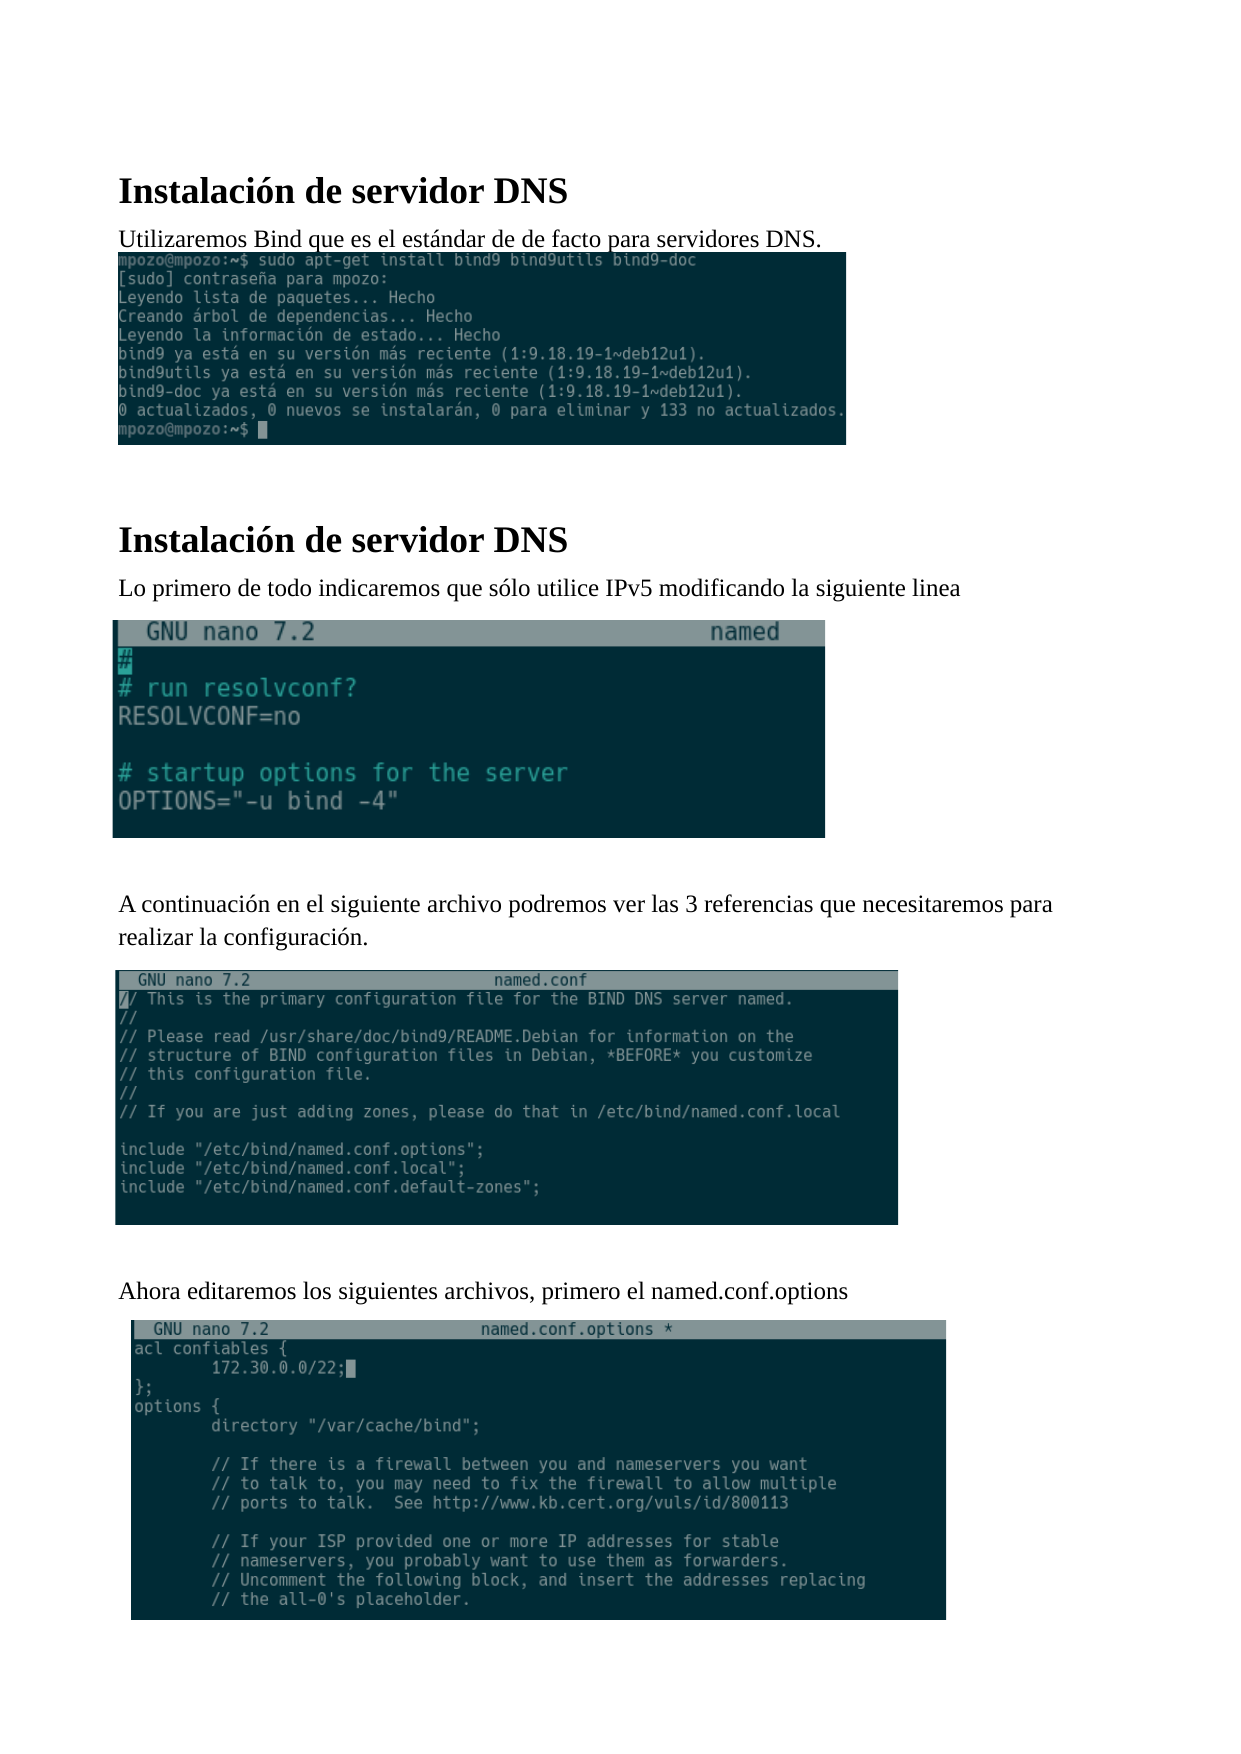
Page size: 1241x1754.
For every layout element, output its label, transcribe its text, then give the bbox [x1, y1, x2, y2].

picture [578, 347, 583, 359]
picture [578, 368, 583, 378]
picture [608, 993, 614, 1004]
picture [410, 404, 414, 415]
picture [260, 713, 272, 721]
picture [468, 1049, 472, 1060]
picture [269, 366, 275, 378]
picture [280, 1049, 286, 1060]
picture [805, 1110, 811, 1117]
picture [177, 1165, 183, 1173]
picture [745, 404, 750, 415]
picture [233, 706, 243, 724]
picture [636, 1480, 643, 1489]
picture [742, 1554, 749, 1566]
picture [693, 996, 698, 1004]
picture [250, 351, 256, 359]
picture [465, 332, 471, 340]
picture [308, 1106, 314, 1117]
picture [317, 683, 328, 696]
picture [130, 313, 135, 321]
picture [317, 1165, 324, 1173]
picture [215, 1052, 221, 1060]
picture [531, 1538, 537, 1546]
picture [540, 254, 546, 265]
picture [684, 1577, 691, 1585]
picture [168, 1162, 174, 1173]
picture [493, 332, 499, 340]
picture [308, 1071, 314, 1079]
picture [192, 767, 201, 781]
picture [271, 1458, 276, 1469]
picture [540, 407, 546, 415]
picture [318, 999, 323, 1007]
picture [297, 407, 303, 415]
picture [560, 1535, 565, 1547]
picture [346, 1033, 352, 1040]
picture [176, 683, 187, 696]
picture [608, 1480, 614, 1488]
picture [477, 1052, 483, 1060]
picture [540, 1496, 546, 1508]
picture [465, 313, 471, 321]
picture [357, 1497, 361, 1508]
picture [251, 1345, 258, 1352]
picture [215, 1033, 221, 1041]
picture [529, 767, 539, 781]
picture [512, 386, 517, 396]
picture [288, 294, 294, 303]
picture [543, 1110, 549, 1117]
picture [614, 254, 620, 265]
picture [642, 254, 648, 265]
picture [702, 1108, 721, 1117]
picture [580, 1052, 586, 1060]
picture [673, 1033, 689, 1042]
picture [365, 1052, 371, 1061]
picture [168, 1033, 174, 1040]
picture [425, 1535, 431, 1547]
picture [169, 1068, 173, 1079]
picture [272, 996, 277, 1004]
picture [218, 683, 230, 696]
picture [241, 254, 247, 268]
picture [205, 763, 214, 781]
picture [569, 1480, 575, 1487]
picture [400, 294, 406, 301]
picture [120, 367, 124, 378]
picture [251, 1366, 258, 1373]
picture [357, 1577, 364, 1585]
picture [138, 313, 144, 321]
picture [299, 1184, 305, 1192]
picture [694, 1574, 700, 1585]
picture [516, 767, 525, 781]
picture [771, 1538, 778, 1545]
picture [425, 1419, 431, 1431]
picture [521, 388, 527, 396]
picture [434, 368, 443, 378]
picture [299, 1071, 305, 1079]
picture [331, 767, 342, 781]
picture [415, 1483, 420, 1492]
picture [357, 1461, 364, 1469]
picture [540, 1554, 546, 1566]
picture [655, 994, 661, 1004]
picture [559, 257, 564, 265]
picture [271, 1049, 278, 1060]
picture [308, 1165, 314, 1173]
picture [777, 993, 783, 1004]
picture [579, 404, 593, 415]
picture [394, 996, 399, 1004]
picture [505, 1184, 511, 1192]
picture [305, 763, 313, 781]
picture [483, 1478, 488, 1489]
picture [386, 1422, 392, 1431]
picture [233, 993, 239, 1004]
picture [511, 1574, 515, 1585]
picture [444, 1538, 450, 1545]
picture [346, 1049, 351, 1060]
picture [543, 767, 554, 781]
picture [501, 1499, 518, 1508]
picture [407, 1535, 412, 1547]
picture [758, 1110, 764, 1117]
picture [331, 791, 342, 809]
picture [665, 1577, 672, 1585]
picture [596, 385, 602, 395]
picture [665, 1033, 670, 1041]
picture [316, 332, 322, 340]
picture [261, 332, 284, 340]
picture [449, 1110, 455, 1117]
picture [252, 1071, 258, 1079]
picture [418, 257, 424, 265]
picture [243, 996, 249, 1004]
picture [718, 369, 723, 378]
picture [176, 767, 188, 781]
picture [346, 1360, 355, 1377]
picture [325, 407, 331, 415]
picture [383, 404, 387, 415]
picture [158, 368, 163, 378]
picture [213, 310, 219, 321]
picture [421, 1033, 426, 1041]
picture [434, 1593, 441, 1604]
picture [454, 1497, 459, 1508]
picture [118, 257, 145, 268]
picture [458, 767, 469, 781]
picture [392, 367, 396, 378]
picture [374, 1033, 380, 1040]
picture [689, 366, 695, 378]
picture [749, 996, 774, 1004]
picture [281, 1422, 287, 1431]
picture [260, 272, 265, 283]
picture [627, 1049, 633, 1060]
picture [158, 1146, 164, 1154]
picture [168, 1143, 174, 1154]
picture [213, 272, 219, 284]
picture [773, 1052, 784, 1060]
picture [271, 1538, 277, 1550]
picture [275, 767, 286, 786]
picture [189, 706, 202, 724]
picture [614, 407, 620, 415]
picture [586, 349, 592, 359]
picture [540, 1577, 547, 1585]
picture [149, 1105, 155, 1117]
picture [396, 1419, 402, 1431]
picture [252, 1458, 257, 1469]
picture [348, 1574, 354, 1585]
picture [777, 1105, 783, 1117]
picture [177, 1146, 183, 1154]
picture [299, 1110, 305, 1117]
picture [290, 1538, 296, 1547]
picture [786, 1033, 792, 1040]
picture [625, 366, 630, 378]
picture [524, 996, 530, 1004]
picture [325, 388, 331, 396]
picture [260, 386, 265, 396]
picture [272, 1033, 277, 1042]
picture [213, 391, 218, 400]
picture [390, 332, 396, 340]
picture [184, 1403, 190, 1412]
picture [684, 1480, 691, 1487]
picture [374, 1146, 380, 1154]
picture [617, 1049, 624, 1060]
picture [357, 1596, 364, 1608]
picture [280, 1596, 287, 1604]
picture [447, 407, 452, 415]
picture [162, 683, 173, 696]
picture [608, 1555, 613, 1566]
picture [671, 351, 676, 359]
picture [496, 996, 502, 1004]
picture [145, 1403, 152, 1414]
picture [642, 348, 648, 359]
picture [372, 313, 378, 321]
picture [665, 1461, 672, 1469]
picture [213, 407, 219, 415]
picture [666, 1500, 672, 1508]
picture [247, 683, 257, 696]
picture [290, 1033, 296, 1041]
picture [204, 332, 210, 340]
picture [290, 1425, 295, 1434]
picture [185, 351, 191, 359]
picture [395, 1480, 412, 1489]
picture [316, 294, 322, 301]
picture [607, 1577, 614, 1585]
picture [406, 1573, 411, 1585]
picture [318, 1031, 323, 1041]
picture [158, 1165, 164, 1173]
picture [483, 1459, 487, 1469]
picture [628, 1030, 633, 1042]
picture [353, 257, 359, 265]
picture [521, 366, 527, 378]
picture [218, 706, 230, 725]
picture [434, 1554, 439, 1566]
picture [698, 407, 704, 415]
picture [118, 678, 132, 696]
picture [271, 1557, 277, 1566]
picture [261, 767, 271, 781]
picture [299, 1361, 306, 1373]
picture [473, 1573, 479, 1585]
picture [379, 1573, 383, 1585]
picture [397, 1535, 402, 1547]
picture [752, 1496, 758, 1508]
picture [280, 1538, 287, 1547]
picture [138, 388, 144, 396]
picture [166, 407, 172, 415]
picture [428, 351, 434, 359]
picture [390, 407, 396, 415]
picture [521, 1461, 527, 1469]
picture [134, 791, 145, 809]
picture [242, 1499, 248, 1511]
picture [510, 1538, 518, 1546]
picture [346, 996, 352, 1004]
picture [290, 1559, 296, 1566]
picture [307, 275, 312, 284]
picture [118, 763, 132, 781]
picture [598, 1458, 604, 1469]
picture [588, 1461, 594, 1469]
picture [233, 1033, 239, 1042]
picture [338, 1501, 344, 1508]
picture [430, 1165, 436, 1173]
picture [571, 1033, 576, 1041]
picture [703, 1030, 708, 1042]
picture [467, 1030, 474, 1042]
text Ahora editaremos los siguientes archivos, primero el named.conf.options [118, 1276, 1122, 1305]
picture [328, 1535, 335, 1541]
picture [225, 1068, 229, 1079]
picture [300, 1497, 305, 1508]
picture [642, 407, 647, 418]
picture [136, 1345, 142, 1354]
picture [390, 291, 397, 302]
picture [542, 1054, 549, 1060]
picture [653, 348, 658, 359]
picture [444, 1596, 450, 1604]
picture [120, 970, 899, 1008]
picture [261, 996, 266, 1007]
picture [425, 1461, 431, 1469]
picture [656, 1574, 662, 1585]
picture [424, 1577, 432, 1585]
picture [151, 1181, 155, 1192]
picture [156, 423, 201, 437]
picture [316, 313, 322, 321]
picture [522, 1477, 527, 1489]
picture [212, 257, 220, 265]
picture [205, 313, 210, 321]
picture [224, 1143, 229, 1154]
picture [411, 996, 417, 1004]
picture [768, 1031, 773, 1040]
picture [618, 1577, 623, 1585]
subtitle Instalación de servidor DNS [118, 517, 1122, 560]
picture [434, 1480, 439, 1489]
picture [702, 1052, 708, 1060]
picture [212, 426, 220, 434]
picture [413, 1031, 417, 1042]
picture [177, 1033, 183, 1042]
picture [242, 1573, 248, 1585]
picture [496, 1106, 502, 1117]
picture [150, 683, 158, 696]
picture [324, 1146, 333, 1154]
picture [336, 1162, 342, 1173]
picture [387, 1558, 393, 1566]
picture [214, 1071, 220, 1079]
picture [157, 349, 163, 359]
picture [542, 1031, 547, 1042]
picture [416, 1557, 421, 1566]
picture [628, 1499, 633, 1508]
picture [405, 1461, 422, 1469]
picture [176, 332, 182, 340]
picture [418, 407, 424, 415]
picture [317, 1146, 324, 1154]
picture [252, 1535, 257, 1546]
picture [518, 1538, 527, 1546]
picture [444, 763, 454, 781]
picture [372, 791, 385, 809]
picture [166, 1400, 171, 1412]
picture [463, 1499, 470, 1511]
picture [317, 767, 328, 781]
picture [456, 407, 462, 415]
picture [367, 1560, 372, 1569]
picture [185, 388, 191, 396]
picture [428, 310, 434, 321]
picture [135, 1320, 947, 1342]
picture [559, 1477, 565, 1488]
picture [289, 711, 299, 725]
picture [205, 1071, 211, 1079]
picture [518, 1499, 528, 1508]
picture [617, 1480, 634, 1489]
picture [633, 351, 639, 359]
picture [483, 1573, 488, 1585]
picture [396, 1496, 402, 1508]
picture [415, 1538, 421, 1545]
picture [289, 683, 299, 696]
picture [269, 386, 275, 396]
picture [319, 1477, 325, 1489]
picture [149, 1030, 155, 1042]
picture [549, 254, 555, 265]
picture [453, 1577, 460, 1588]
picture [353, 277, 359, 284]
picture [214, 1148, 221, 1154]
picture [309, 1501, 316, 1508]
picture [386, 1538, 391, 1547]
picture [214, 1342, 219, 1354]
picture [252, 1181, 258, 1192]
picture [455, 1596, 460, 1604]
picture [477, 1030, 490, 1042]
picture [138, 407, 144, 415]
picture [319, 1559, 325, 1566]
picture [148, 257, 154, 265]
picture [705, 1538, 710, 1546]
picture [409, 369, 414, 378]
picture [421, 1052, 427, 1060]
picture [428, 388, 434, 396]
picture [403, 767, 412, 781]
picture [242, 1535, 248, 1547]
picture [444, 1480, 450, 1487]
picture [405, 1593, 412, 1604]
picture [801, 1477, 806, 1489]
picture [561, 993, 567, 1004]
picture [524, 1106, 529, 1117]
picture [119, 791, 131, 809]
picture [118, 426, 145, 437]
picture [271, 1477, 277, 1489]
picture [288, 351, 294, 359]
picture [473, 1560, 478, 1569]
picture [409, 332, 415, 340]
picture [327, 1052, 333, 1060]
picture [810, 1480, 816, 1492]
picture [337, 1033, 342, 1041]
picture [791, 1478, 796, 1489]
picture [252, 1143, 258, 1154]
picture [223, 291, 228, 301]
picture [204, 351, 210, 359]
picture [534, 996, 539, 1004]
picture [242, 1424, 248, 1431]
picture [329, 1557, 335, 1566]
picture [162, 763, 172, 781]
picture [418, 291, 424, 302]
picture [269, 277, 275, 284]
picture [281, 1106, 286, 1117]
picture [559, 366, 564, 378]
picture [147, 791, 172, 809]
picture [261, 678, 271, 696]
picture [148, 767, 158, 781]
picture [325, 310, 331, 321]
picture [453, 1419, 460, 1431]
picture [636, 1049, 642, 1060]
picture [686, 1461, 691, 1469]
picture [695, 1557, 701, 1566]
picture [491, 1461, 499, 1469]
picture [338, 1535, 344, 1547]
picture [559, 1461, 566, 1469]
picture [204, 1342, 209, 1353]
picture [511, 1557, 516, 1566]
picture [316, 277, 322, 284]
picture [444, 1496, 450, 1508]
picture [299, 1049, 305, 1060]
picture [148, 348, 154, 359]
picture [242, 1557, 248, 1566]
picture [353, 388, 359, 396]
picture [733, 1501, 739, 1508]
picture [570, 996, 577, 1004]
picture [505, 1110, 511, 1117]
picture [247, 706, 257, 724]
picture [176, 313, 182, 321]
picture [242, 1593, 247, 1604]
picture [670, 254, 676, 265]
picture [382, 329, 386, 340]
picture [411, 1184, 417, 1192]
picture [589, 1477, 594, 1488]
picture [156, 1400, 161, 1411]
picture [598, 1496, 604, 1508]
picture [772, 1496, 777, 1508]
picture [444, 1557, 450, 1566]
picture [430, 1184, 436, 1192]
picture [608, 1110, 614, 1117]
picture [552, 1106, 557, 1117]
picture [579, 1461, 585, 1469]
picture [232, 277, 238, 284]
picture [463, 1538, 470, 1545]
picture [742, 1461, 747, 1469]
picture [675, 1477, 681, 1489]
picture [157, 277, 163, 284]
picture [742, 1483, 749, 1489]
picture [752, 1559, 758, 1566]
picture [680, 386, 686, 396]
picture [627, 1461, 643, 1469]
picture [693, 1031, 698, 1040]
picture [449, 1049, 454, 1060]
picture [297, 313, 303, 324]
picture [820, 407, 826, 415]
picture [571, 1052, 577, 1060]
picture [674, 1105, 680, 1117]
picture [215, 1110, 221, 1117]
picture [656, 1538, 662, 1545]
picture [233, 767, 244, 786]
picture [558, 407, 564, 415]
picture [288, 275, 293, 286]
picture [130, 1184, 136, 1192]
picture [206, 683, 215, 696]
picture [327, 1033, 333, 1042]
picture [720, 1033, 725, 1041]
picture [533, 1105, 537, 1117]
picture [734, 1461, 739, 1471]
picture [129, 332, 135, 340]
picture [275, 683, 285, 696]
picture [334, 313, 340, 321]
picture [512, 407, 518, 418]
picture [429, 404, 433, 415]
picture [316, 257, 322, 268]
picture [252, 1162, 258, 1173]
picture [453, 1480, 460, 1489]
picture [297, 277, 303, 284]
picture [271, 1071, 277, 1079]
picture [484, 351, 490, 359]
picture [531, 407, 536, 415]
picture [271, 1496, 276, 1508]
picture [396, 1573, 402, 1585]
picture [157, 385, 163, 396]
picture [306, 407, 312, 415]
picture [281, 1068, 285, 1079]
picture [493, 254, 499, 265]
picture [158, 404, 162, 415]
picture [288, 388, 294, 396]
picture [513, 348, 518, 359]
picture [403, 996, 408, 1004]
picture [374, 1052, 380, 1060]
picture [392, 1052, 399, 1060]
picture [120, 329, 126, 340]
picture [224, 1419, 229, 1431]
picture [492, 1480, 498, 1489]
picture [130, 366, 135, 378]
picture [521, 407, 527, 415]
picture [493, 404, 499, 415]
picture [486, 1184, 492, 1192]
picture [205, 1052, 211, 1060]
picture [606, 347, 611, 359]
picture [219, 767, 229, 781]
picture [148, 273, 154, 284]
picture [159, 1184, 164, 1192]
picture [685, 1535, 690, 1546]
picture [374, 1165, 380, 1173]
picture [331, 678, 341, 696]
picture [204, 426, 210, 434]
picture [232, 1342, 239, 1354]
picture [453, 1555, 460, 1566]
picture [484, 329, 490, 340]
picture [402, 1049, 407, 1060]
picture [338, 1422, 344, 1431]
picture [374, 1110, 380, 1117]
picture [196, 1049, 201, 1060]
picture [355, 1071, 361, 1079]
picture [130, 1165, 136, 1173]
picture [512, 254, 518, 265]
picture [186, 366, 191, 378]
picture [699, 366, 704, 378]
picture [344, 332, 350, 340]
picture [336, 1181, 342, 1192]
picture [796, 1105, 801, 1117]
picture [434, 1496, 441, 1508]
picture [233, 1422, 238, 1431]
picture [148, 426, 154, 434]
picture [362, 407, 368, 415]
picture [625, 407, 630, 415]
picture [727, 366, 732, 378]
picture [646, 1030, 651, 1041]
picture [296, 996, 305, 1004]
picture [453, 1538, 460, 1547]
picture [388, 767, 398, 781]
picture [319, 1593, 325, 1604]
picture [733, 1480, 742, 1489]
picture [521, 1554, 527, 1566]
picture [334, 294, 340, 301]
picture [742, 1538, 749, 1546]
picture [297, 294, 303, 306]
picture [317, 796, 327, 809]
picture [368, 1538, 373, 1547]
picture [161, 706, 188, 725]
picture [466, 369, 471, 378]
picture [278, 254, 284, 265]
picture [829, 1480, 835, 1487]
picture [316, 351, 322, 359]
picture [628, 1557, 643, 1565]
picture [754, 407, 760, 415]
picture [309, 996, 314, 1004]
picture [714, 1577, 719, 1585]
picture [810, 1573, 815, 1585]
picture [633, 257, 639, 265]
picture [289, 763, 299, 781]
picture [456, 329, 462, 340]
picture [158, 1068, 164, 1079]
picture [275, 711, 285, 724]
picture [550, 347, 555, 359]
picture [530, 349, 536, 359]
picture [449, 996, 455, 1004]
picture [204, 257, 210, 265]
picture [415, 1596, 421, 1604]
picture [790, 1577, 797, 1585]
picture [458, 1030, 464, 1042]
picture [159, 1105, 164, 1117]
picture [491, 1030, 511, 1042]
picture [376, 1596, 383, 1604]
picture [694, 1461, 701, 1469]
picture [280, 1143, 286, 1154]
picture [138, 369, 144, 378]
picture [328, 1068, 332, 1079]
text Lo primero de todo indicaremos que sólo utilice IPv5 modificando la siguiente linea [118, 573, 1122, 601]
picture [415, 1501, 422, 1508]
picture [243, 1458, 247, 1469]
picture [367, 1422, 373, 1431]
picture [655, 385, 667, 396]
picture [605, 407, 611, 415]
picture [437, 313, 443, 321]
picture [656, 1557, 662, 1566]
picture [214, 1184, 221, 1192]
picture [427, 369, 433, 377]
picture [708, 407, 714, 415]
picture [801, 407, 807, 415]
picture [345, 767, 356, 781]
picture [405, 1557, 411, 1569]
picture [376, 1557, 383, 1566]
picture [120, 706, 144, 725]
picture [243, 1030, 249, 1042]
picture [713, 1496, 720, 1508]
picture [329, 1497, 334, 1508]
picture [374, 1184, 380, 1192]
picture [672, 367, 676, 378]
picture [711, 996, 717, 1004]
picture [324, 1184, 333, 1192]
picture [169, 1052, 174, 1060]
picture [533, 1033, 539, 1040]
picture [177, 1184, 183, 1192]
picture [157, 332, 163, 340]
picture [156, 254, 201, 268]
picture [465, 388, 471, 396]
picture [261, 1361, 267, 1373]
picture [251, 291, 256, 303]
picture [449, 1146, 455, 1154]
picture [233, 683, 243, 696]
picture [223, 275, 228, 284]
picture [550, 1477, 556, 1489]
picture [553, 1030, 558, 1042]
picture [634, 368, 639, 378]
picture [617, 1501, 623, 1508]
picture [558, 349, 564, 359]
picture [506, 1049, 510, 1060]
picture [346, 1109, 352, 1120]
picture [157, 313, 163, 321]
picture [457, 388, 462, 396]
picture [579, 1501, 585, 1508]
picture [681, 348, 686, 359]
picture [175, 791, 201, 809]
picture [241, 388, 247, 396]
picture [618, 1538, 623, 1547]
picture [512, 1477, 517, 1488]
picture [800, 1577, 806, 1588]
picture [362, 332, 368, 340]
picture [486, 767, 497, 781]
picture [224, 1033, 230, 1040]
picture [364, 254, 368, 265]
picture [617, 992, 623, 1004]
picture [213, 1399, 218, 1412]
picture [290, 1461, 296, 1469]
picture [336, 1143, 342, 1154]
picture [177, 1052, 183, 1060]
picture [627, 1559, 633, 1566]
picture [540, 1538, 547, 1545]
picture [344, 257, 350, 268]
picture [280, 1480, 287, 1489]
picture [324, 1165, 333, 1173]
picture [456, 351, 462, 359]
picture [400, 388, 405, 396]
picture [636, 1033, 642, 1041]
picture [670, 388, 676, 396]
picture [770, 1461, 787, 1469]
picture [777, 1030, 782, 1041]
picture [306, 369, 312, 378]
picture [742, 1496, 749, 1508]
picture [148, 332, 154, 340]
picture [120, 291, 126, 303]
picture [251, 1557, 268, 1566]
picture [456, 254, 462, 265]
picture [224, 1052, 230, 1060]
picture [353, 351, 359, 359]
picture [204, 407, 210, 415]
picture [288, 257, 294, 265]
picture [157, 294, 163, 303]
picture [222, 1345, 229, 1354]
picture [444, 1422, 450, 1431]
picture [289, 791, 300, 809]
picture [533, 1049, 539, 1060]
picture [262, 1071, 267, 1079]
picture [377, 1458, 382, 1469]
picture [384, 1052, 389, 1060]
picture [439, 254, 443, 265]
picture [288, 407, 294, 415]
picture [344, 275, 349, 286]
picture [232, 351, 238, 359]
picture [589, 992, 595, 1004]
picture [278, 369, 284, 378]
picture [308, 1184, 314, 1192]
picture [570, 1557, 575, 1566]
picture [704, 1480, 710, 1489]
picture [196, 1109, 202, 1117]
picture [618, 1106, 623, 1115]
picture [550, 1496, 556, 1508]
picture [569, 404, 573, 415]
picture [136, 1403, 142, 1410]
picture [402, 1030, 408, 1042]
picture [694, 1538, 700, 1545]
picture [376, 1480, 383, 1489]
picture [739, 1052, 745, 1060]
picture [437, 407, 443, 415]
picture [242, 1477, 248, 1489]
picture [675, 1496, 681, 1508]
picture [262, 1499, 267, 1508]
picture [561, 1033, 567, 1042]
picture [713, 1560, 720, 1566]
picture [319, 1535, 325, 1547]
picture [652, 256, 658, 265]
picture [158, 993, 164, 1004]
picture [234, 791, 241, 798]
picture [430, 1030, 436, 1042]
picture [306, 257, 312, 265]
picture [118, 620, 826, 674]
picture [204, 791, 230, 809]
picture [655, 1033, 661, 1040]
picture [704, 1573, 710, 1585]
picture [617, 1461, 623, 1469]
picture [250, 310, 256, 321]
picture [177, 1111, 182, 1120]
picture [306, 332, 312, 340]
picture [493, 388, 499, 396]
picture [232, 369, 238, 378]
picture [278, 310, 284, 321]
picture [664, 1049, 670, 1060]
picture [653, 366, 658, 378]
picture [680, 257, 686, 265]
picture [301, 1538, 306, 1546]
picture [492, 1558, 499, 1566]
picture [390, 388, 396, 396]
picture [607, 1535, 614, 1547]
picture [168, 1181, 174, 1192]
picture [550, 1461, 556, 1469]
picture [213, 1419, 219, 1431]
picture [306, 313, 312, 321]
picture [400, 329, 406, 340]
picture [705, 1557, 713, 1566]
picture [764, 407, 770, 415]
picture [723, 1557, 729, 1566]
picture [599, 992, 604, 1004]
picture [148, 366, 154, 378]
picture [309, 1461, 316, 1469]
picture [120, 404, 126, 415]
picture [224, 348, 228, 359]
picture [624, 348, 630, 359]
picture [389, 791, 396, 798]
picture [550, 1557, 556, 1566]
picture [726, 407, 732, 415]
picture [411, 1165, 417, 1173]
picture [344, 313, 350, 321]
picture [253, 1049, 257, 1060]
picture [167, 291, 172, 303]
picture [589, 1499, 594, 1508]
picture [176, 354, 181, 362]
picture [386, 1577, 393, 1585]
picture [148, 294, 154, 301]
picture [261, 1596, 267, 1604]
picture [762, 1557, 768, 1565]
picture [159, 1049, 163, 1060]
picture [511, 1461, 518, 1469]
picture [243, 1071, 249, 1082]
picture [801, 1458, 805, 1469]
picture [278, 294, 284, 306]
subtitle Instalación de servidor DNS [118, 168, 1122, 212]
picture [676, 1461, 681, 1469]
picture [367, 1480, 373, 1489]
picture [805, 1052, 811, 1060]
picture [288, 313, 294, 321]
picture [348, 1496, 354, 1508]
picture [289, 996, 296, 1004]
picture [373, 369, 378, 377]
picture [336, 1052, 342, 1060]
picture [494, 366, 499, 378]
picture [402, 1181, 408, 1192]
picture [250, 332, 256, 340]
picture [176, 367, 181, 378]
picture [214, 1165, 221, 1173]
picture [730, 1105, 736, 1117]
picture [670, 404, 676, 415]
text A continuación en el siguiente archivo podremos ver las 3 referencias que necesitaremos para realizar la configuración. [118, 889, 1122, 951]
picture [280, 1361, 287, 1373]
text Utilizaremos Bind que es el estándar de de facto para servidores DNS. [118, 224, 1122, 253]
picture [627, 1538, 633, 1545]
picture [819, 1577, 826, 1585]
picture [243, 1052, 249, 1060]
picture [397, 1461, 402, 1469]
picture [148, 706, 158, 725]
picture [705, 1496, 710, 1508]
picture [782, 1577, 787, 1585]
picture [251, 1593, 258, 1604]
picture [280, 1458, 286, 1469]
picture [261, 796, 271, 809]
picture [550, 1577, 556, 1585]
picture [514, 1052, 521, 1060]
picture [645, 1106, 650, 1117]
picture [176, 407, 182, 415]
picture [524, 1030, 530, 1042]
picture [714, 1477, 719, 1489]
picture [349, 1422, 354, 1431]
picture [269, 257, 275, 265]
picture [224, 1162, 229, 1173]
picture [384, 1143, 389, 1154]
picture [222, 313, 228, 321]
picture [271, 1184, 277, 1192]
picture [380, 351, 396, 359]
picture [476, 348, 480, 359]
picture [617, 1554, 623, 1566]
picture [772, 1480, 777, 1489]
picture [552, 1049, 558, 1060]
picture [271, 1146, 277, 1154]
picture [328, 1105, 333, 1117]
picture [384, 1162, 388, 1173]
picture [636, 1499, 643, 1511]
picture [271, 1165, 277, 1173]
picture [430, 763, 440, 781]
picture [540, 1461, 545, 1473]
picture [425, 1557, 431, 1566]
picture [120, 385, 126, 396]
picture [130, 1146, 136, 1154]
picture [148, 313, 154, 321]
picture [261, 1419, 267, 1431]
picture [463, 1477, 469, 1489]
picture [655, 1049, 661, 1060]
picture [502, 1461, 508, 1469]
picture [260, 294, 266, 301]
picture [232, 294, 238, 303]
picture [456, 310, 462, 321]
picture [598, 1535, 604, 1547]
picture [588, 1538, 595, 1546]
picture [599, 1477, 604, 1489]
picture [222, 388, 228, 396]
picture [184, 1345, 190, 1354]
picture [232, 407, 238, 415]
picture [262, 1109, 267, 1117]
picture [781, 1501, 787, 1508]
picture [271, 1422, 277, 1431]
picture [421, 1143, 426, 1154]
picture [734, 1557, 739, 1566]
picture [597, 366, 602, 378]
picture [858, 1577, 864, 1588]
picture [196, 1033, 202, 1040]
picture [194, 313, 200, 321]
picture [647, 1051, 652, 1060]
picture [120, 348, 126, 359]
picture [176, 385, 182, 396]
picture [685, 1554, 690, 1566]
picture [400, 367, 404, 378]
picture [366, 1031, 371, 1042]
picture [749, 1033, 754, 1041]
picture [376, 1422, 383, 1431]
picture [430, 1108, 436, 1120]
picture [300, 1477, 304, 1489]
picture [280, 1181, 286, 1192]
picture [752, 1535, 758, 1547]
picture [477, 1184, 483, 1192]
picture [645, 993, 652, 1004]
picture [790, 1461, 797, 1469]
picture [708, 388, 714, 396]
picture [643, 1461, 652, 1469]
picture [402, 1146, 408, 1154]
picture [222, 404, 228, 415]
picture [194, 1345, 200, 1354]
picture [493, 1538, 498, 1547]
picture [305, 796, 313, 809]
picture [166, 329, 172, 340]
picture [465, 407, 471, 415]
picture [733, 1535, 739, 1547]
picture [308, 1146, 314, 1154]
picture [166, 310, 172, 321]
picture [346, 678, 356, 696]
picture [396, 1596, 402, 1604]
picture [129, 294, 135, 301]
picture [363, 388, 368, 396]
picture [258, 422, 267, 438]
picture [376, 1538, 383, 1545]
picture [325, 291, 331, 303]
picture [148, 385, 154, 396]
picture [333, 275, 341, 284]
picture [609, 1033, 614, 1042]
picture [758, 1049, 763, 1060]
picture [492, 1577, 498, 1585]
picture [662, 404, 667, 415]
picture [383, 996, 389, 1007]
picture [417, 388, 425, 396]
picture [299, 1165, 305, 1173]
picture [357, 1538, 364, 1550]
picture [334, 329, 340, 340]
picture [411, 1146, 417, 1157]
picture [122, 1162, 126, 1173]
picture [590, 1030, 595, 1041]
picture [319, 1106, 324, 1117]
picture [477, 1110, 483, 1117]
picture [297, 388, 303, 396]
picture [569, 1535, 575, 1547]
picture [458, 1110, 464, 1117]
picture [299, 1146, 305, 1154]
picture [484, 254, 490, 265]
picture [374, 763, 383, 781]
picture [150, 1068, 154, 1079]
picture [559, 1574, 566, 1585]
picture [253, 1105, 257, 1120]
picture [271, 1577, 306, 1585]
picture [763, 1496, 768, 1508]
picture [752, 1461, 758, 1469]
picture [301, 1557, 306, 1565]
picture [558, 767, 567, 781]
picture [496, 1184, 502, 1192]
picture [139, 276, 144, 284]
picture [430, 1052, 436, 1060]
picture [683, 996, 689, 1004]
picture [303, 683, 313, 696]
picture [761, 1480, 772, 1489]
picture [149, 992, 155, 1004]
picture [502, 1557, 508, 1566]
picture [269, 404, 275, 415]
picture [280, 1162, 286, 1173]
picture [636, 992, 640, 1004]
picture [241, 423, 247, 437]
picture [500, 767, 512, 781]
picture [260, 313, 266, 321]
picture [405, 1499, 412, 1508]
picture [723, 1577, 729, 1585]
picture [204, 706, 215, 725]
picture [810, 404, 816, 415]
picture [502, 388, 508, 396]
picture [440, 1184, 446, 1192]
picture [317, 1184, 324, 1191]
picture [752, 1577, 758, 1585]
picture [463, 1458, 470, 1469]
picture [214, 1361, 219, 1373]
picture [656, 1108, 661, 1117]
picture [301, 1461, 306, 1469]
picture [232, 332, 238, 340]
picture [473, 1461, 479, 1469]
picture [705, 1461, 710, 1469]
picture [415, 1577, 421, 1585]
picture [711, 1052, 717, 1060]
